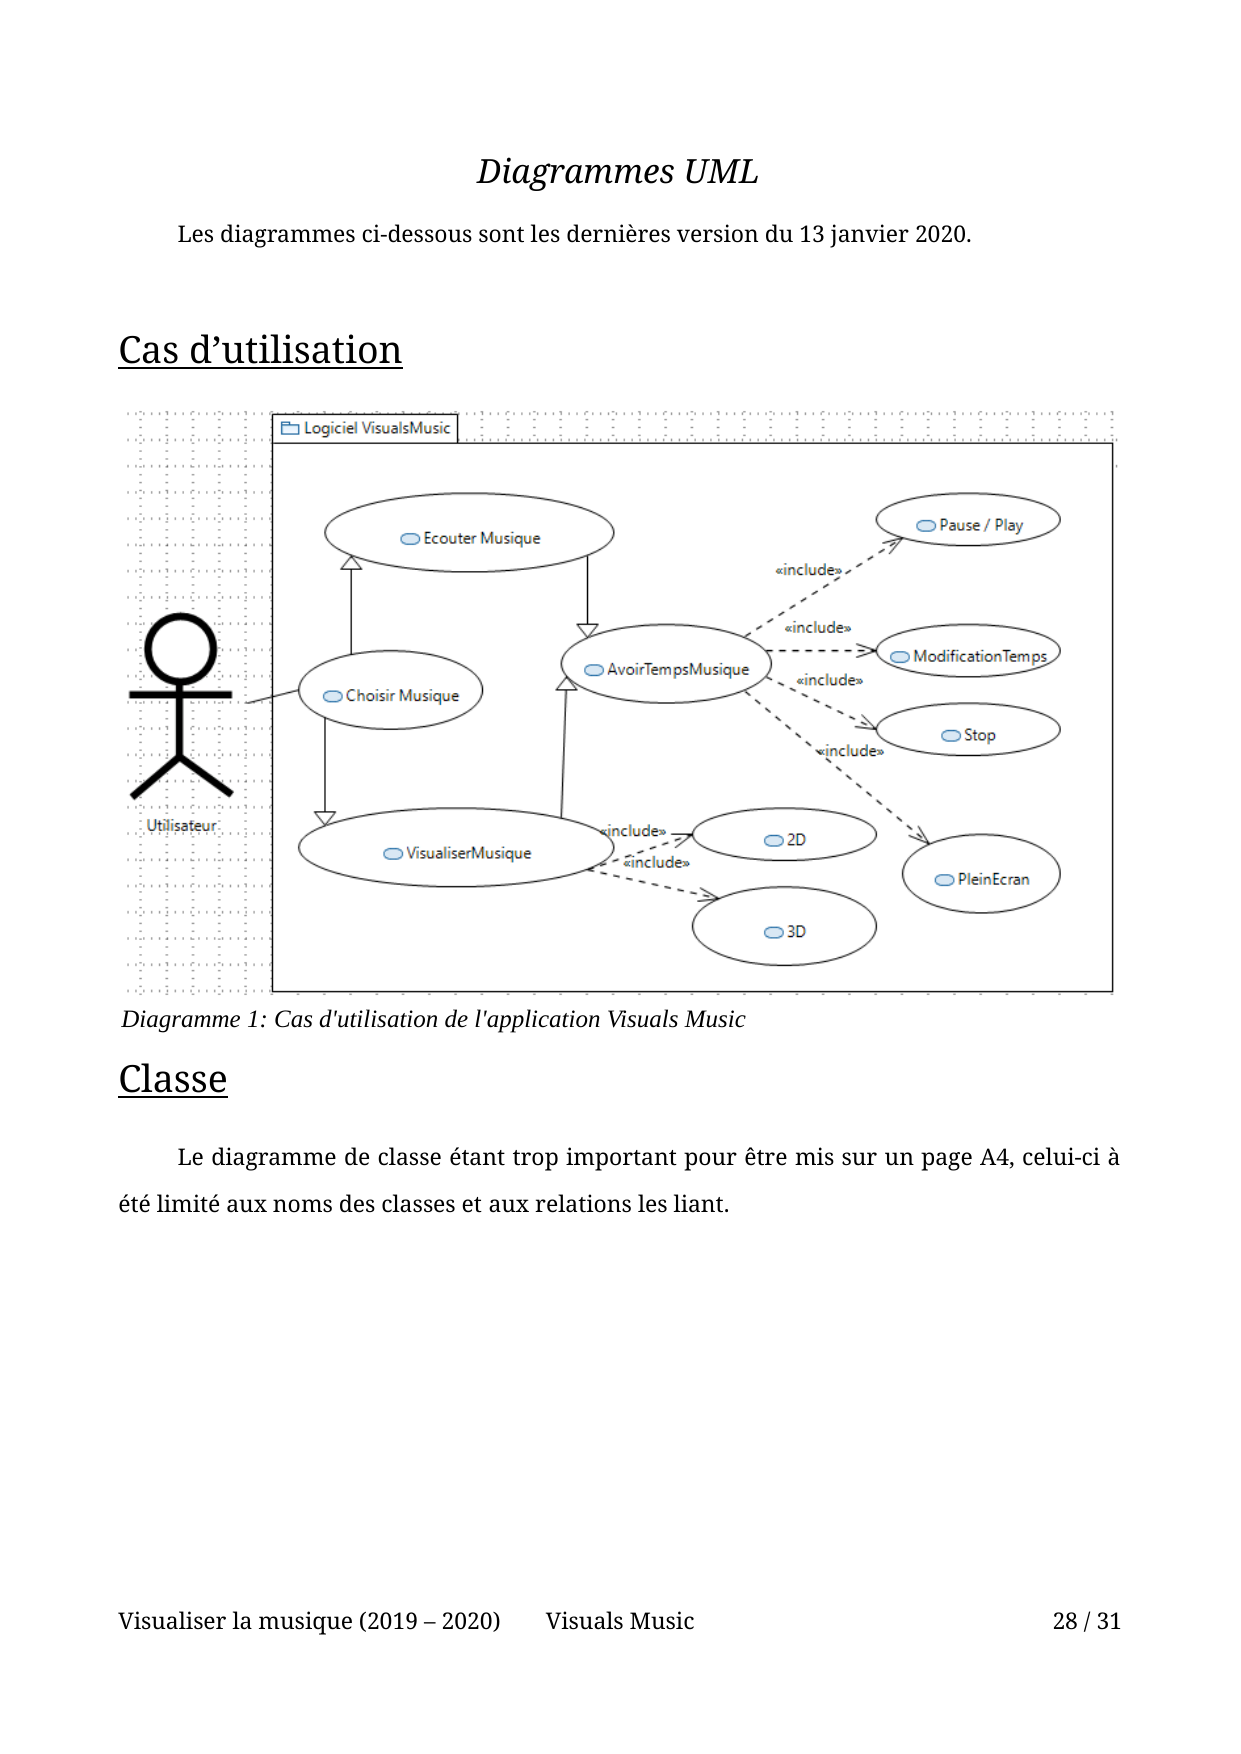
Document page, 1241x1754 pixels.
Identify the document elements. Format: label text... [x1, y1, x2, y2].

picture [121, 406, 1120, 999]
text Classe [118, 435, 1122, 1104]
text Cas d’utilisation [118, 323, 1122, 374]
subtitle Diagrammes UML [118, 148, 1122, 193]
text Diagramme 1: Cas d'utilisation de l'application Visuals Music [121, 999, 1119, 1033]
text Les diagrammes ci-dessous sont les dernières version du 13 janvier 2020. [118, 217, 1122, 249]
text Le diagramme de classe étant trop important pour être mis sur un page A4, celui-ci à été limité aux noms des classes et aux relations les liant. [118, 1141, 1122, 1219]
text [121, 394, 1119, 406]
